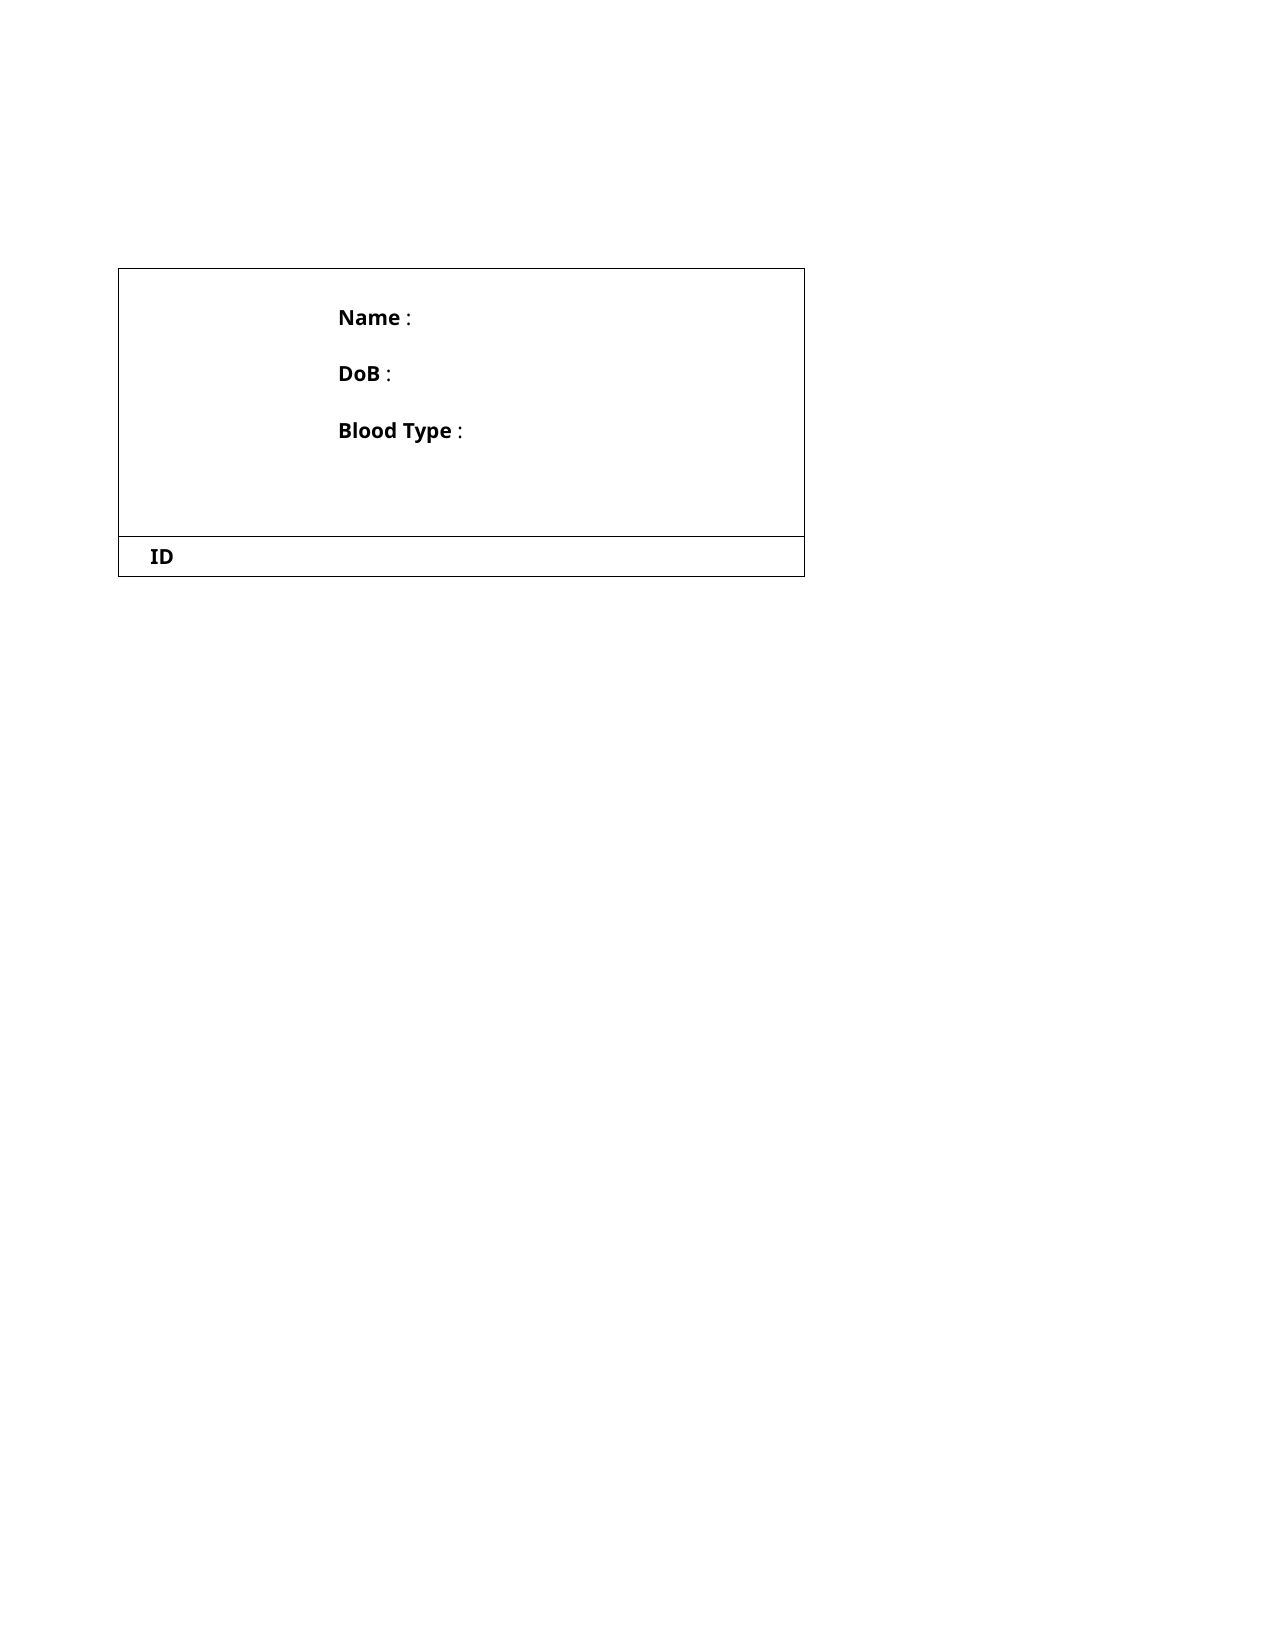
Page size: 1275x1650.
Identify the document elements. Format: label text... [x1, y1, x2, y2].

text </for> [118, 577, 1157, 606]
table_cell ID <patient.puid> [119, 537, 332, 576]
table_header Name : <patient.rec_name> DoB : <patient.dob> Blood Type : <patient.blood_type> <patient.rh> [332, 269, 606, 536]
text <for each="patient in objects"> [118, 234, 1157, 268]
table_header [119, 269, 332, 536]
table_header [606, 269, 804, 536]
table_cell <patient.gender> [332, 537, 804, 576]
